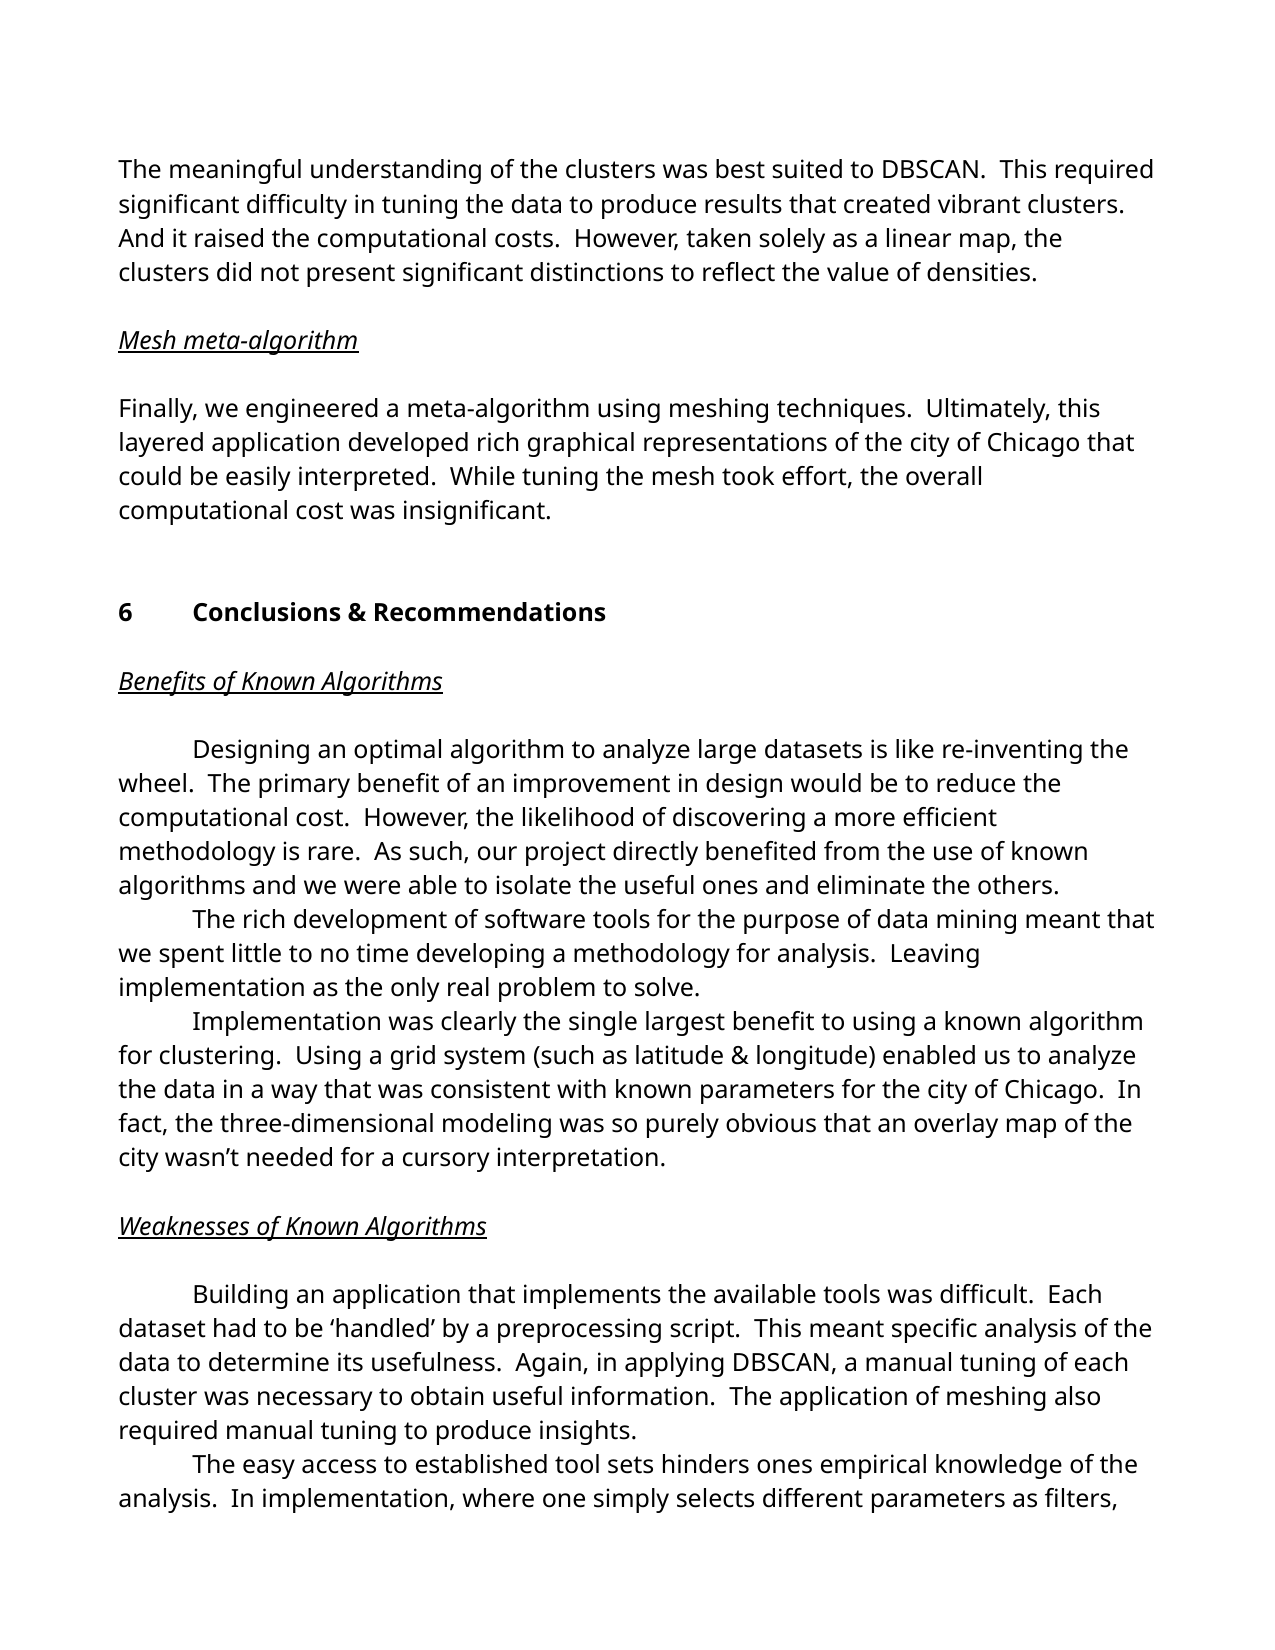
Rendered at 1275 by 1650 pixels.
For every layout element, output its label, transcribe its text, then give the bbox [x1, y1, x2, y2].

text Implementation was clearly the single largest benefit to using a known algorithm for clustering. Using a grid system (such as latitude & longitude) enabled us to analyze the data in a way that was consistent with known parameters for the city of Chicago. In fact, the three-dimensional modeling was so purely obvious that an overlay map of the city wasn’t needed for a cursory interpretation. [118, 1004, 1157, 1174]
text 6 Conclusions & Recommendations [118, 595, 1157, 629]
text Building an application that implements the available tools was difficult. Each dataset had to be ‘handled’ by a preprocessing script. This meant specific analysis of the data to determine its usefulness. Again, in applying DBSCAN, a manual tuning of each cluster was necessary to obtain useful information. The application of meshing also required manual tuning to produce insights. [118, 1276, 1157, 1447]
text The rich development of software tools for the purpose of data mining meant that we spent little to no time developing a methodology for analysis. Leaving implementation as the only real problem to solve. [118, 902, 1157, 1004]
text Benefits of Known Algorithms [118, 663, 1157, 697]
text Weaknesses of Known Algorithms [118, 1208, 1157, 1242]
text Finally, we engineered a meta-algorithm using meshing techniques. Ultimately, this layered application developed rich graphical representations of the city of Chicago that could be easily interpreted. While tuning the mesh took effort, the overall computational cost was insignificant. [118, 391, 1157, 527]
text The meaningful understanding of the clusters was best suited to DBSCAN. This required significant difficulty in tuning the data to produce results that created vibrant clusters. And it raised the computational costs. However, taken solely as a linear map, the clusters did not present significant distinctions to reflect the value of densities. [118, 152, 1157, 288]
text The easy access to established tool sets hinders ones empirical knowledge of the analysis. In implementation, where one simply selects different parameters as filters, [118, 1447, 1157, 1515]
text Designing an optimal algorithm to analyze large datasets is like re-inventing the wheel. The primary benefit of an improvement in design would be to reduce the computational cost. However, the likelihood of discovering a more efficient methodology is rare. As such, our project directly benefited from the use of known algorithms and we were able to isolate the useful ones and eliminate the others. [118, 731, 1157, 902]
text Mesh meta-algorithm [118, 322, 1157, 357]
